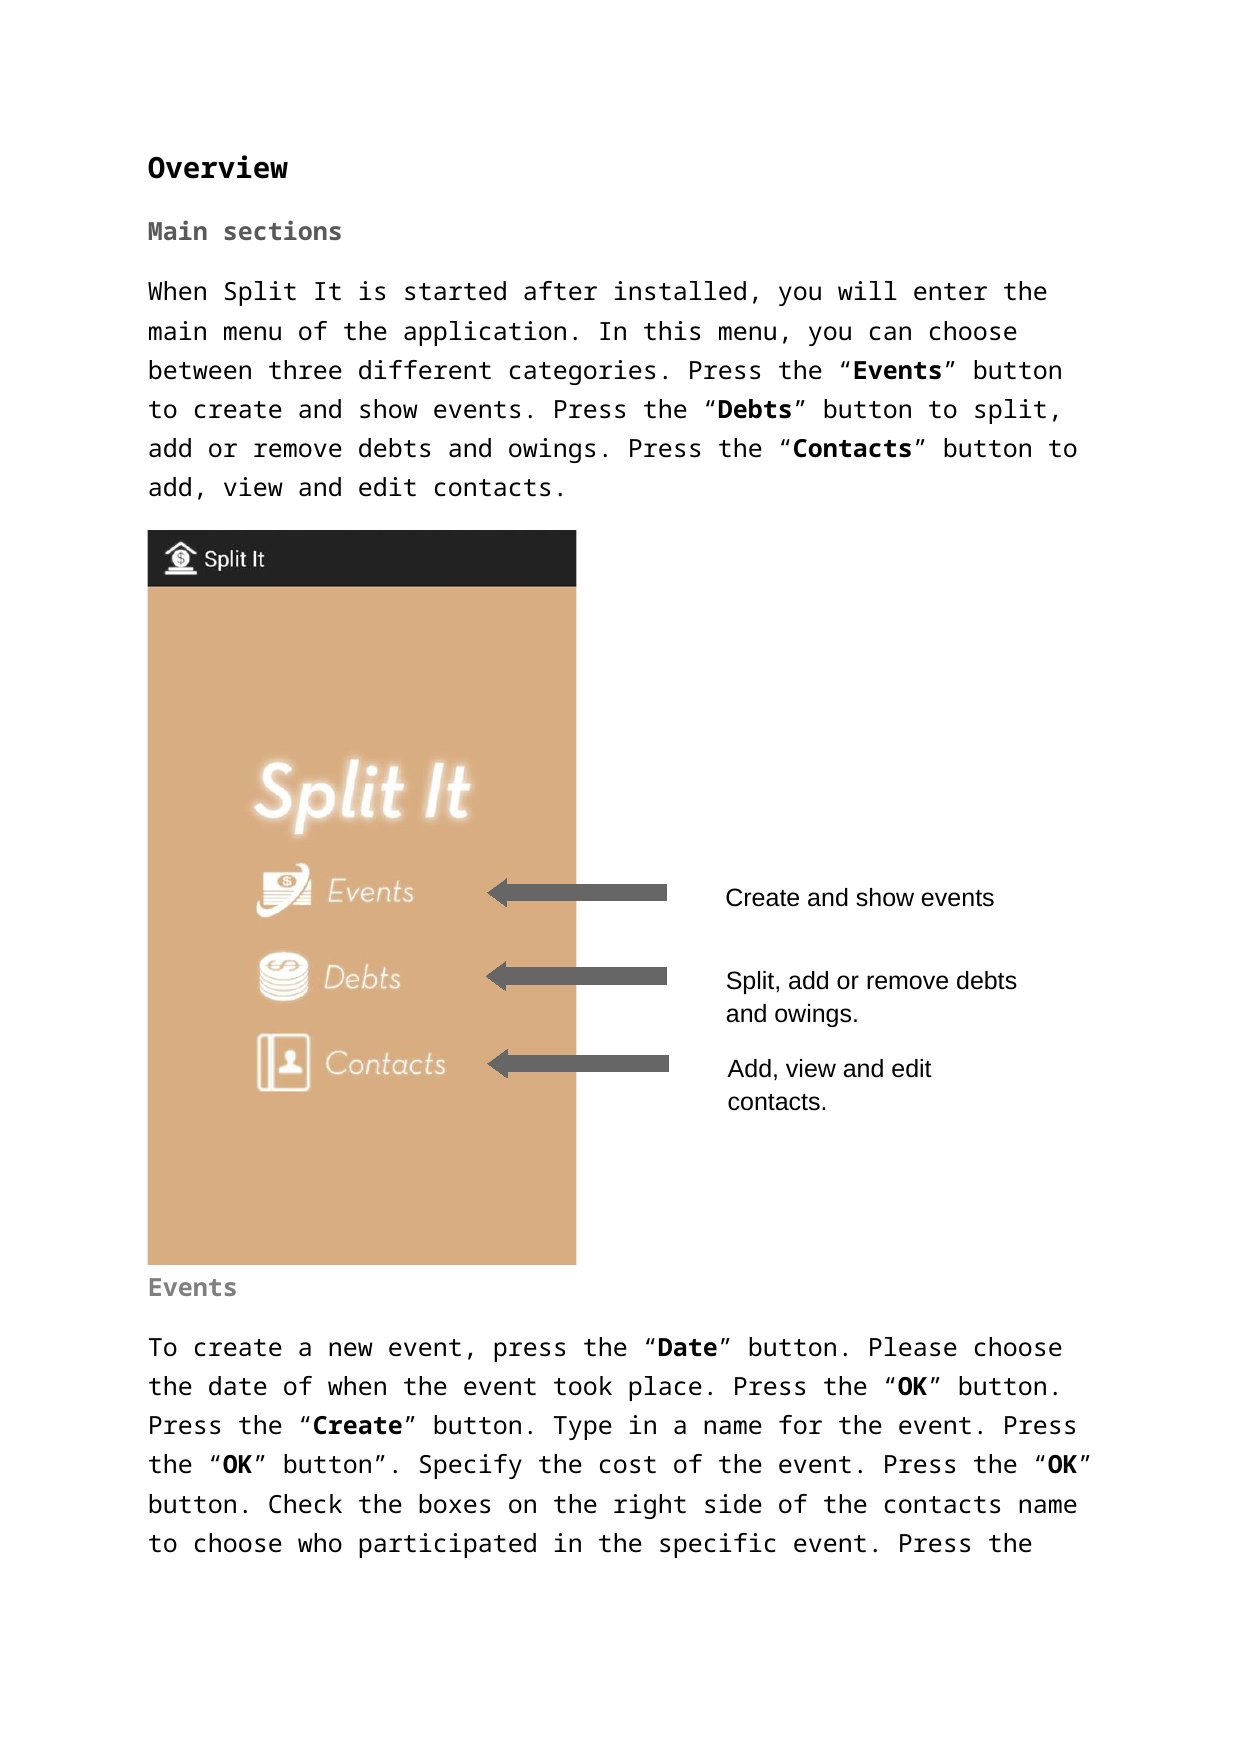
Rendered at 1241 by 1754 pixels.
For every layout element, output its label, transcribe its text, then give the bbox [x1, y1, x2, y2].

text When Split It is started after installed, you will enter the main menu of the application. In this menu, you can choose between three different categories. Press the “Events” button to create and show events. Press the “Debts” button to split, add or remove debts and owings. Press the “Contacts” button to add, view and edit contacts. [148, 274, 1093, 504]
picture [147, 530, 577, 1265]
text Events [148, 530, 1093, 1304]
text Overview [148, 148, 1093, 187]
text Main sections [148, 214, 1093, 248]
text To create a new event, press the “Date” button. Please choose the date of when the event took place. Press the “OK” button. Press the “Create” button. Type in a name for the event. Press the “OK” button”. Specify the cost of the event. Press the “OK” button. Check the boxes on the right side of the contacts name to choose who participated in the specific event. Press the [148, 1330, 1093, 1559]
